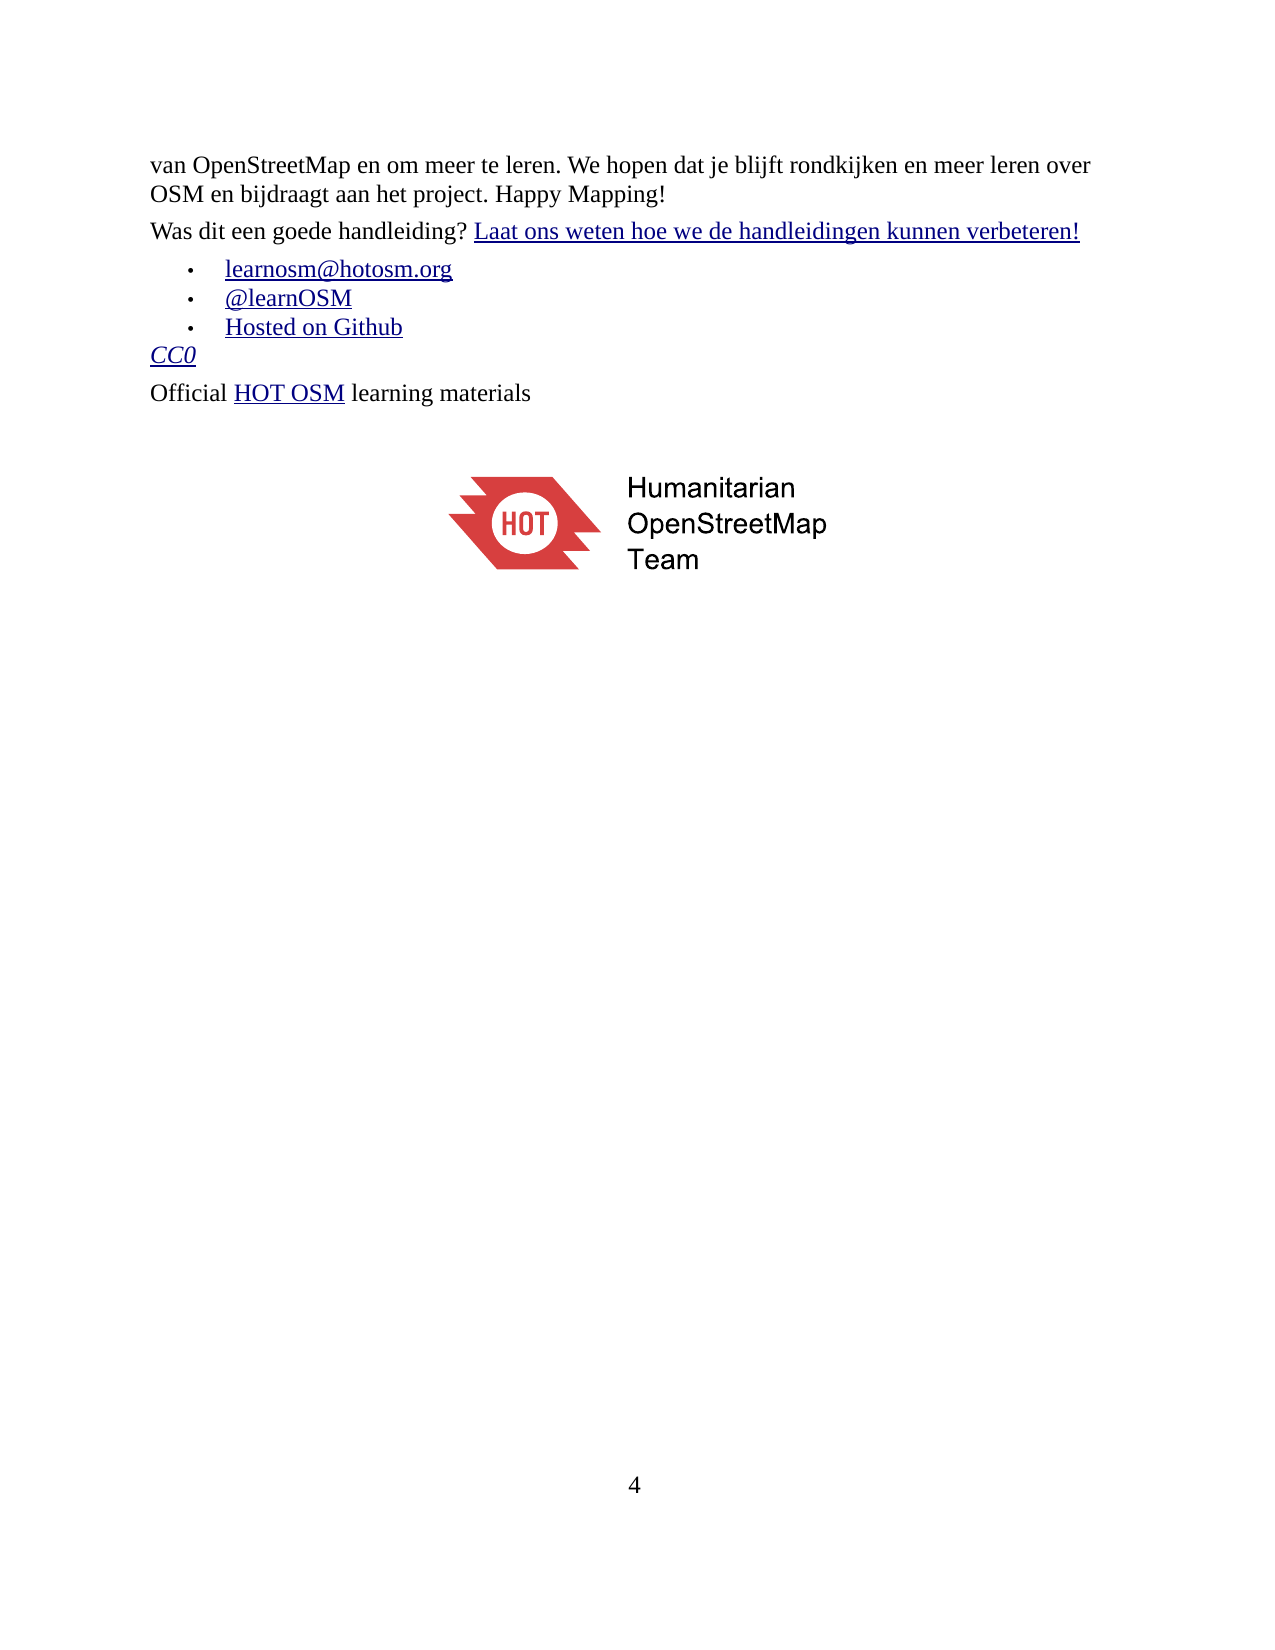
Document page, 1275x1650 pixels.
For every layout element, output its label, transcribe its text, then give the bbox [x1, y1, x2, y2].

text CC0 [150, 340, 1125, 369]
text van OpenStreetMap en om meer te leren. We hopen dat je blijft rondkijken en meer leren over OSM en bijdraagt aan het project. Happy Mapping! [150, 150, 1125, 207]
list @learnOSM [187, 283, 1125, 312]
list Hosted on Github [187, 312, 1125, 340]
list learnosm@hotosm.org [187, 254, 1125, 283]
text Official HOT OSM learning materials [150, 378, 1125, 407]
text Was dit een goede handleiding? Laat ons weten hoe we de handleidingen kunnen verbeteren! [150, 216, 1125, 245]
